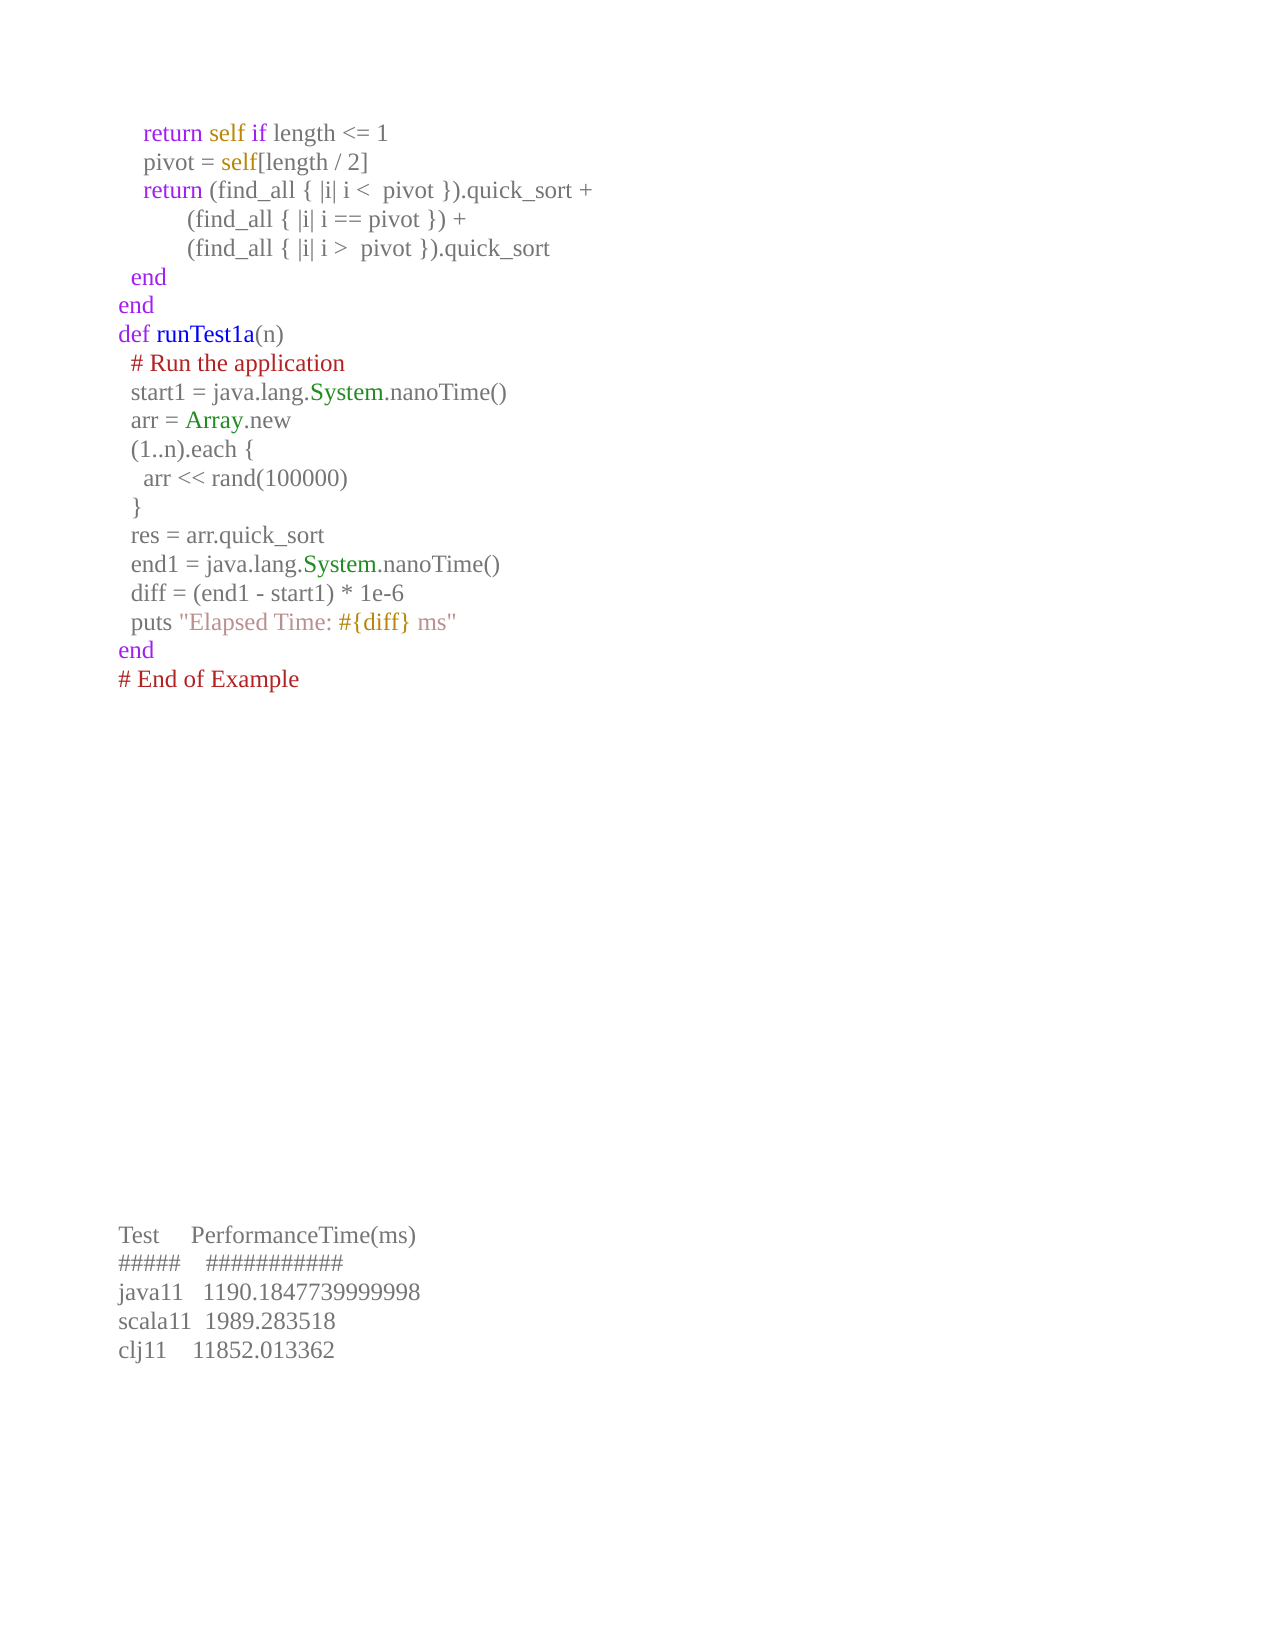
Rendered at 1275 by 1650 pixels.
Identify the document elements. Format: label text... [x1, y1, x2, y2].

text arr = Array.new [118, 406, 1157, 434]
text (1..n).each { [118, 434, 1157, 463]
text java11 1190.1847739999998 [118, 1277, 1157, 1306]
text return self if length <= 1 [118, 118, 1157, 147]
text arr << rand(100000) [118, 463, 1157, 492]
text # Run the application [118, 348, 1157, 377]
text # End of Example [118, 664, 1157, 693]
text diff = (end1 - start1) * 1e-6 [118, 578, 1157, 607]
text Test PerformanceTime(ms) [118, 1220, 1157, 1248]
text scala11 1989.283518 [118, 1306, 1157, 1335]
text end [118, 636, 1157, 664]
text (find_all { |i| i == pivot }) + [118, 204, 1157, 233]
text puts "Elapsed Time: #{diff} ms" [118, 607, 1157, 636]
text (find_all { |i| i > pivot }).quick_sort [118, 233, 1157, 262]
text end [118, 291, 1157, 319]
text pivot = self[length / 2] [118, 147, 1157, 176]
text ##### ########### [118, 1248, 1157, 1277]
text def runTest1a(n) [118, 319, 1157, 348]
text res = arr.quick_sort [118, 521, 1157, 549]
text } [118, 492, 1157, 521]
text end [118, 262, 1157, 291]
text end1 = java.lang.System.nanoTime() [118, 549, 1157, 578]
text clj11 11852.013362 [118, 1335, 1157, 1363]
text start1 = java.lang.System.nanoTime() [118, 377, 1157, 406]
text return (find_all { |i| i < pivot }).quick_sort + [118, 176, 1157, 204]
